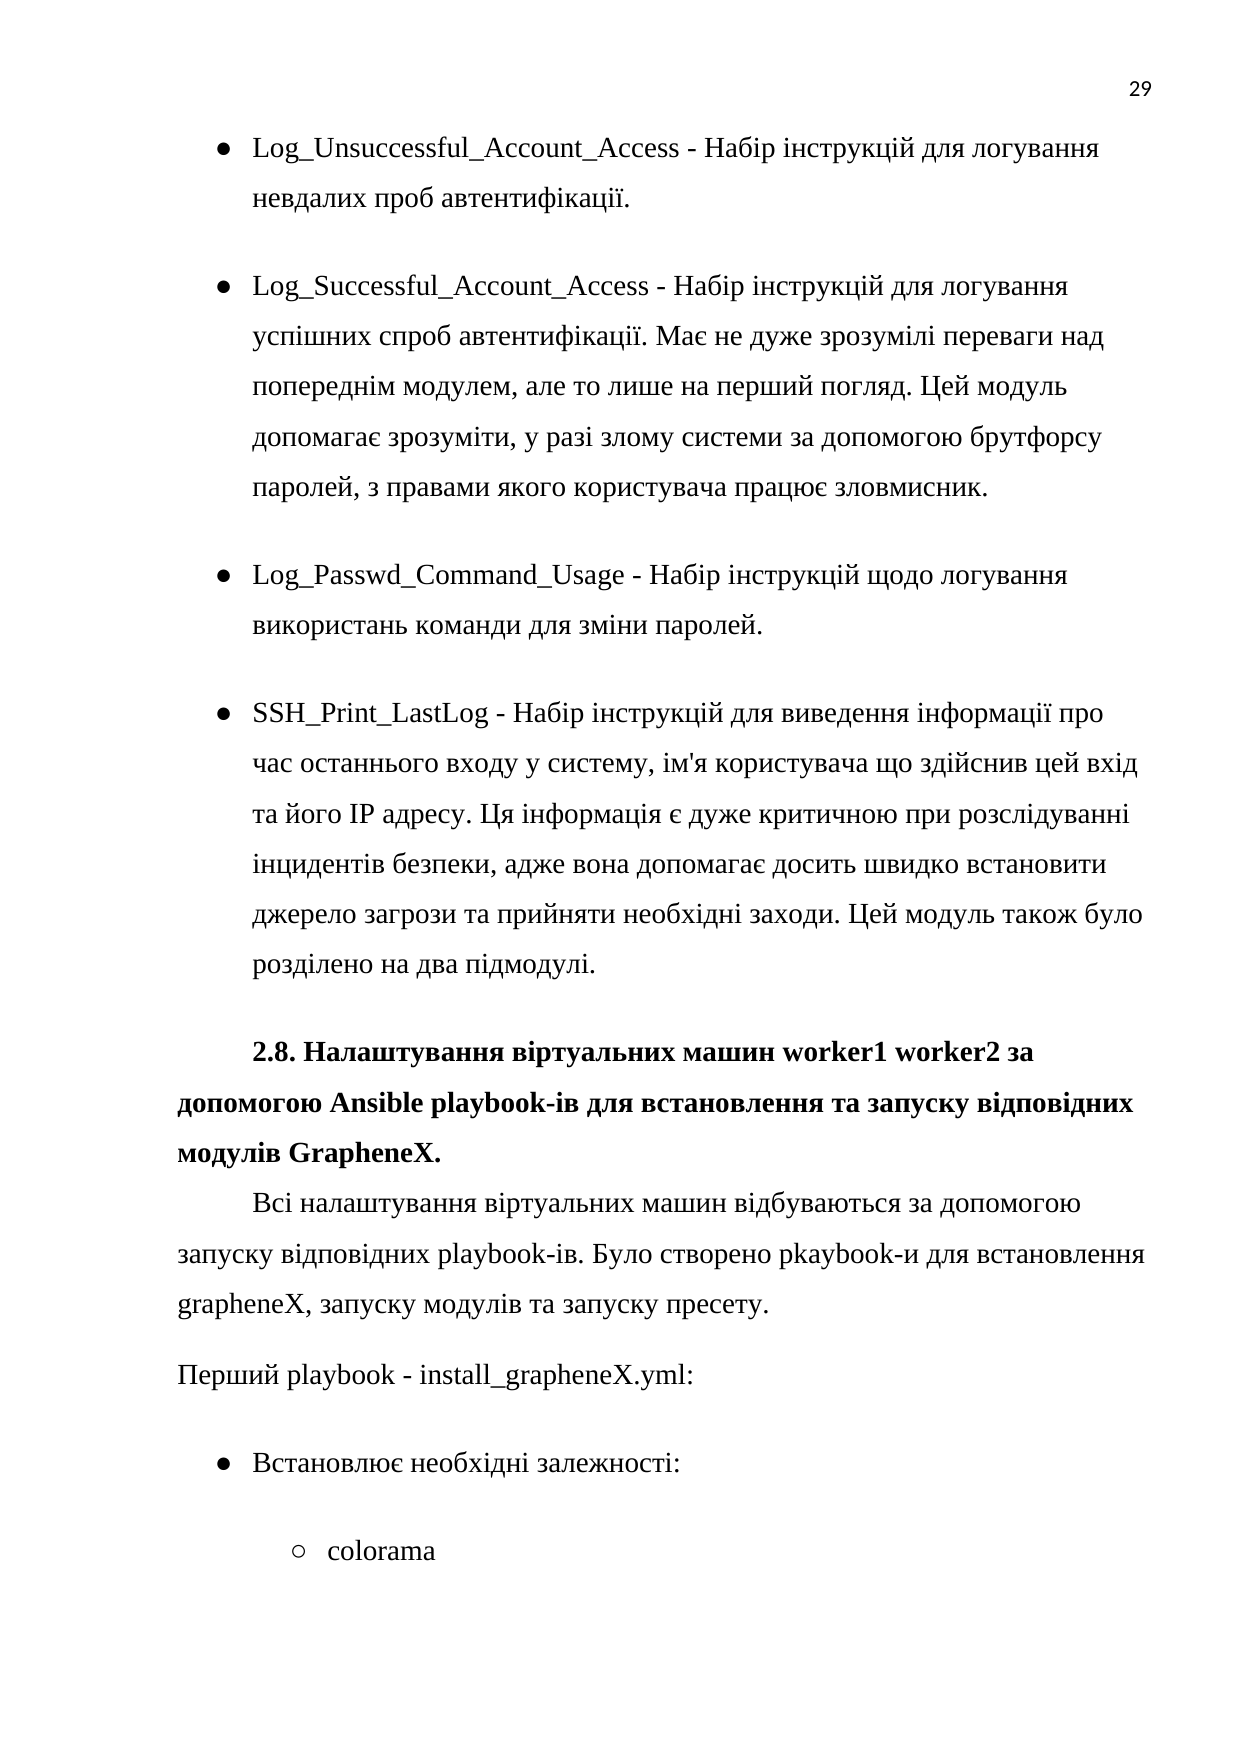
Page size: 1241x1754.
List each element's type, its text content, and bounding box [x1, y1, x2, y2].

list Log_Passwd_Command_Usage - Набір інструкцій щодо логування використань команди для зміни паролей. [214, 557, 1152, 641]
list Log_Unsuccessful_Account_Access - Набір інструкцій для логування невдалих проб автентифікації. [214, 130, 1152, 214]
text Перший playbook - install_grapheneX.yml: [177, 1357, 1152, 1391]
subtitle 2.8. Налаштування віртуальних машин worker1 worker2 за допомогою Ansible playbook-ів для встановлення та запуску відповідних модулів GrapheneX. [177, 1034, 1152, 1169]
list colorama [289, 1533, 1152, 1566]
list Log_Successful_Account_Access - Набір інструкцій для логування успішних спроб автентифікації. Має не дуже зрозумілі переваги над попереднім модулем, але то лише на перший погляд. Цей модуль допомагає зрозуміти, у разі злому системи за допомогою брутфорсу паролей, з правами якого користувача працює зловмисник. [214, 268, 1152, 503]
text Всі налаштування віртуальних машин відбуваються за допомогою запуску відповідних playbook-ів. Було створено pkaybook-и для встановлення grapheneX, запуску модулів та запуску пресету. [177, 1185, 1152, 1319]
list Встановлює необхідні залежності: [214, 1445, 1152, 1478]
list SSH_Print_LastLog - Набір інструкцій для виведення інформації про час останнього входу у систему, ім'я користувача що здійснив цей вхід та його IP адресу. Ця інформація є дуже критичною при розслідуванні інцидентів безпеки, адже вона допомагає досить швидко встановити джерело загрози та прийняти необхідні заходи. Цей модуль також було розділено на два підмодулі. [214, 695, 1152, 980]
